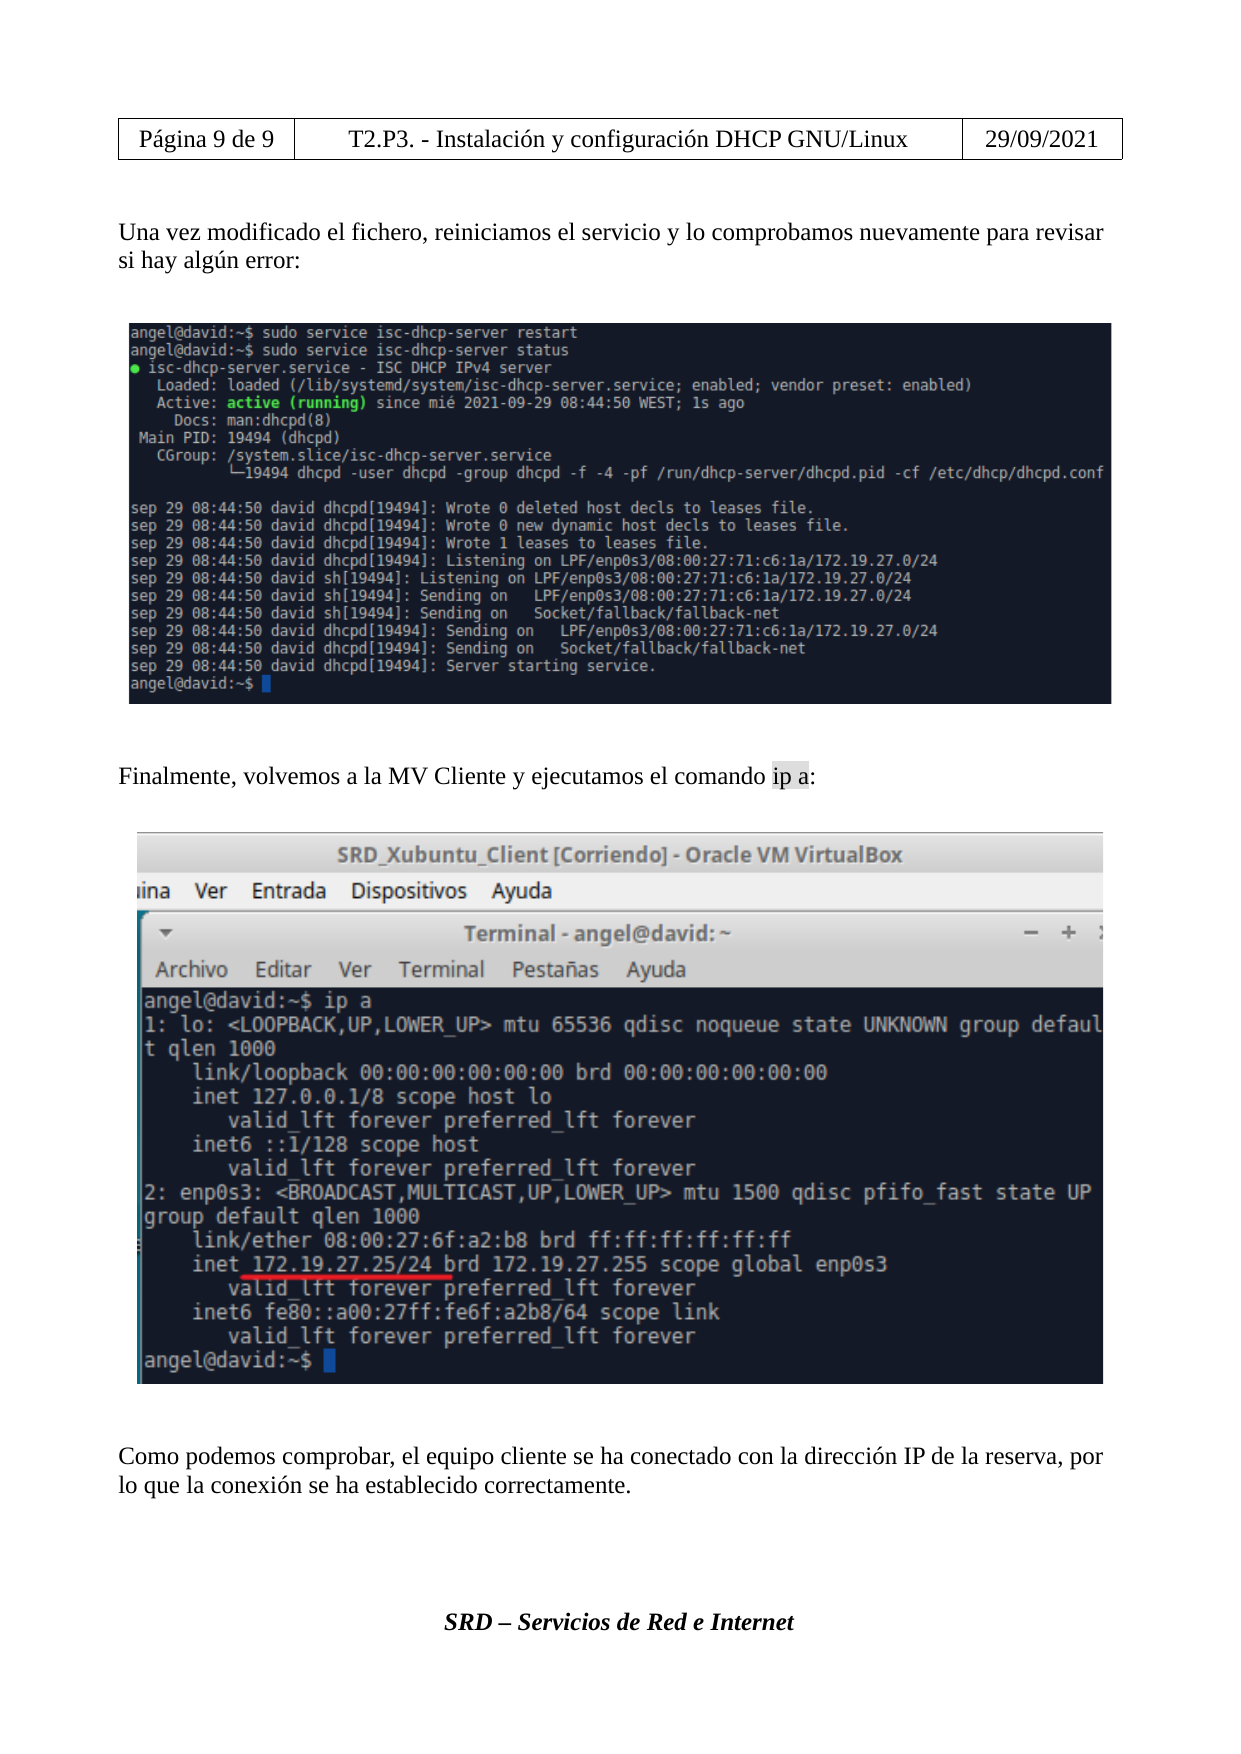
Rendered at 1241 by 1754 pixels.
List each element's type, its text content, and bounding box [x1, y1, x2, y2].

text Finalmente, volvemos a la MV Cliente y ejecutamos el comando ip a: [118, 761, 1122, 789]
picture [128, 323, 1112, 704]
text Como podemos comprobar, el equipo cliente se ha conectado con la dirección IP de la reserva, por lo que la conexión se ha establecido correctamente. [118, 1441, 1122, 1498]
picture [137, 832, 1104, 1384]
text Una vez modificado el fichero, reiniciamos el servicio y lo comprobamos nuevamente para revisar si hay algún error: [118, 217, 1122, 274]
